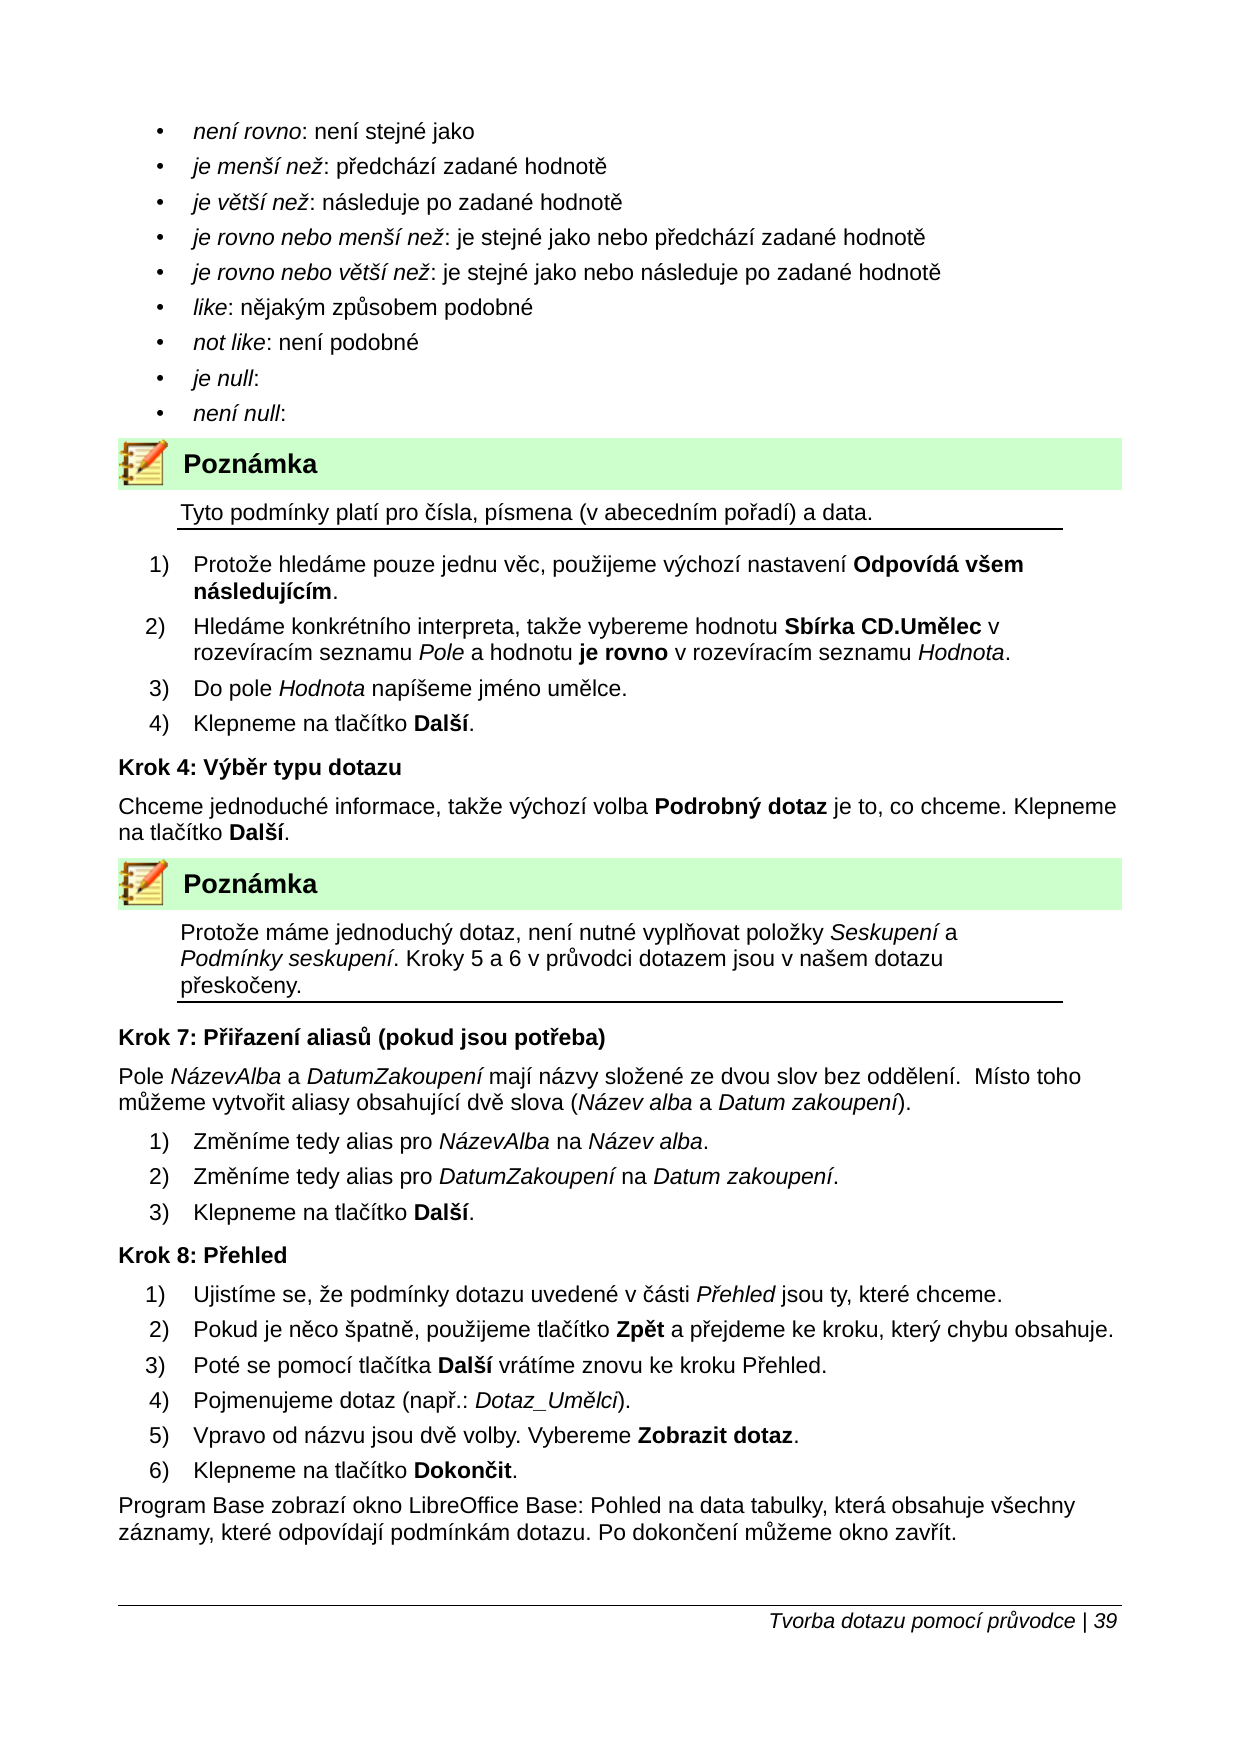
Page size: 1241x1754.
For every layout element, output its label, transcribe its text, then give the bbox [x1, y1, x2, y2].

list Klepneme na tlačítko Další. [169, 1198, 1122, 1225]
list Hledáme konkrétního interpreta, takže vybereme hodnotu Sbírka CD.Umělec v rozevíracím seznamu Pole a hodnotu je rovno v rozevíracím seznamu Hodnota. [165, 613, 1122, 666]
text Protože máme jednoduchý dotaz, není nutné vyplňovat položky Seskupení a Podmínky seskupení. Kroky 5 a 6 v průvodci dotazem jsou v našem dotazu přeskočeny. [177, 916, 1063, 1001]
list je rovno nebo menší než: je stejné jako nebo předchází zadané hodnotě [156, 224, 1122, 250]
picture [119, 858, 170, 909]
text Krok 8: Přehled [118, 1242, 1122, 1269]
list Klepneme na tlačítko Další. [169, 710, 1122, 736]
list Klepneme na tlačítko Dokončit. [169, 1457, 1122, 1484]
picture [119, 438, 170, 489]
list Do pole Hodnota napíšeme jméno umělce. [169, 674, 1122, 701]
list Poté se pomocí tlačítka Další vrátíme znovu ke kroku Přehled. [165, 1352, 1122, 1378]
list like: nějakým způsobem podobné [156, 294, 1122, 321]
list Změníme tedy alias pro DatumZakoupení na Datum zakoupení. [169, 1163, 1122, 1189]
list Vpravo od názvu jsou dvě volby. Vybereme Zobrazit dotaz. [169, 1422, 1122, 1448]
text Krok 7: Přiřazení aliasů (pokud jsou potřeba) [118, 1024, 1122, 1050]
list je null: [156, 364, 1122, 391]
list není null: [156, 400, 1122, 426]
subtitle Poznámka [118, 438, 1122, 490]
list Změníme tedy alias pro NázevAlba na Název alba. [169, 1128, 1122, 1154]
list je menší než: předchází zadané hodnotě [156, 153, 1122, 180]
list Protože hledáme pouze jednu věc, použijeme výchozí nastavení Odpovídá všem následujícím. [169, 551, 1122, 604]
text Program Base zobrazí okno LibreOffice Base: Pohled na data tabulky, která obsahuje všechny záznamy, které odpovídají podmínkám dotazu. Po dokončení můžeme okno zavřít. [118, 1492, 1122, 1545]
list Ujistíme se, že podmínky dotazu uvedené v části Přehled jsou ty, které chceme. [165, 1281, 1122, 1308]
list není rovno: není stejné jako [156, 118, 1122, 144]
list je větší než: následuje po zadané hodnotě [156, 188, 1122, 215]
text Chceme jednoduché informace, takže výchozí volba Podrobný dotaz je to, co chceme. Klepneme na tlačítko Další. [118, 793, 1122, 845]
list Pokud je něco špatně, použijeme tlačítko Zpět a přejdeme ke kroku, který chybu obsahuje. [169, 1316, 1122, 1343]
list Pole NázevAlba a DatumZakoupení mají názvy složené ze dvou slov bez oddělení. Místo toho můžeme vytvořit aliasy obsahující dvě slova (Název alba a Datum zakoupení). [118, 1063, 1122, 1116]
text Tyto podmínky platí pro čísla, písmena (v abecedním pořadí) a data. [177, 496, 1063, 528]
list not like: není podobné [156, 329, 1122, 356]
list Pojmenujeme dotaz (např.: Dotaz_Umělci). [169, 1387, 1122, 1413]
list je rovno nebo větší než: je stejné jako nebo následuje po zadané hodnotě [156, 259, 1122, 285]
text Krok 4: Výběr typu dotazu [118, 754, 1122, 780]
subtitle Poznámka [118, 858, 1122, 910]
